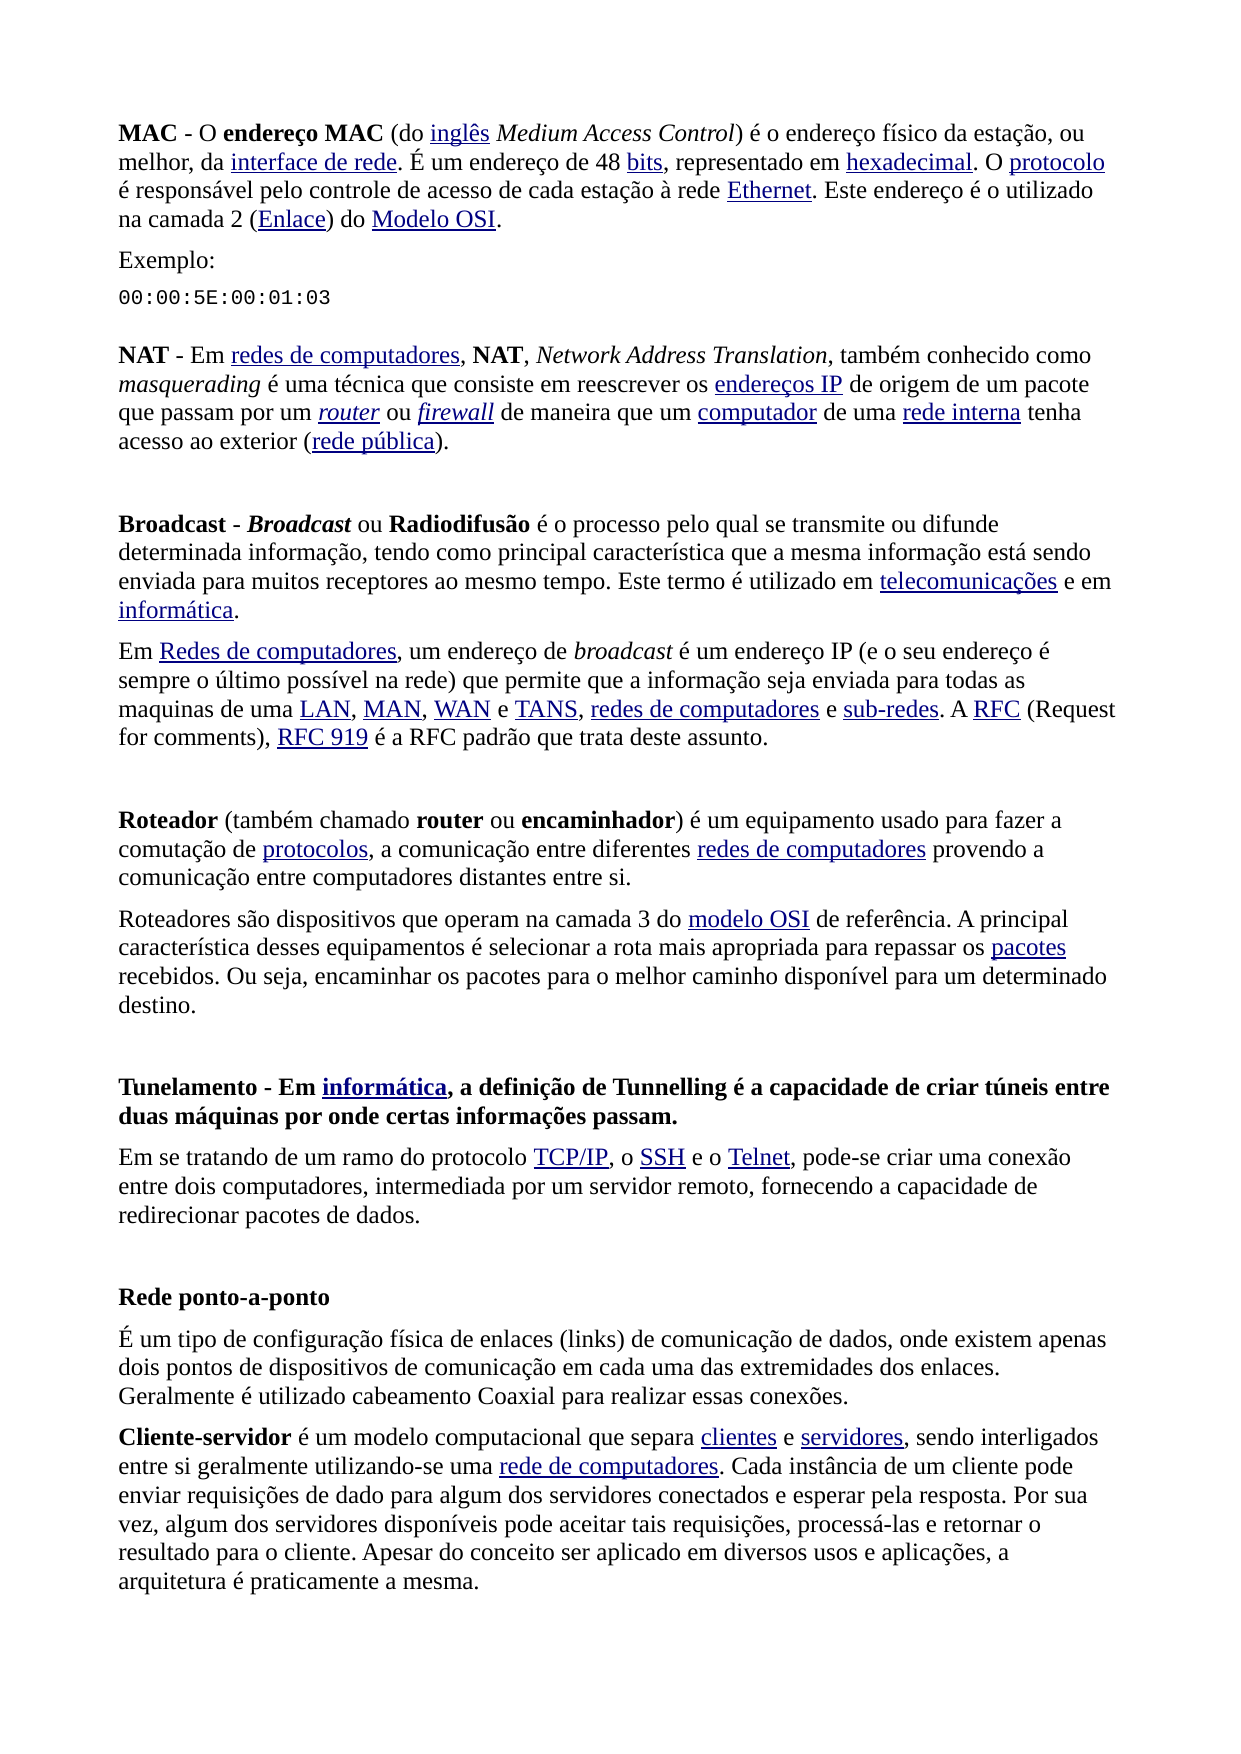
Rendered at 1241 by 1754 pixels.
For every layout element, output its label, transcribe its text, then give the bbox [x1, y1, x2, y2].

text Broadcast - Broadcast ou Radiodifusão é o processo pelo qual se transmite ou difunde determinada informação, tendo como principal característica que a mesma informação está sendo enviada para muitos receptores ao mesmo tempo. Este termo é utilizado em telecomunicações e em informática. [118, 509, 1122, 624]
text NAT - Em redes de computadores, NAT, Network Address Translation, também conhecido como masquerading é uma técnica que consiste em reescrever os endereços IP de origem de um pacote que passam por um router ou firewall de maneira que um computador de uma rede interna tenha acesso ao exterior (rede pública). [118, 340, 1122, 455]
text Cliente-servidor é um modelo computacional que separa clientes e servidores, sendo interligados entre si geralmente utilizando-se uma rede de computadores. Cada instância de um cliente pode enviar requisições de dado para algum dos servidores conectados e esperar pela resposta. Por sua vez, algum dos servidores disponíveis pode aceitar tais requisições, processá-las e retornar o resultado para o cliente. Apesar do conceito ser aplicado em diversos usos e aplicações, a arquitetura é praticamente a mesma. [118, 1422, 1122, 1595]
text Roteador (também chamado router ou encaminhador) é um equipamento usado para fazer a comutação de protocolos, a comunicação entre diferentes redes de computadores provendo a comunicação entre computadores distantes entre si. [118, 805, 1122, 891]
text Exemplo: [118, 246, 1122, 274]
text Em Redes de computadores, um endereço de broadcast é um endereço IP (e o seu endereço é sempre o último possível na rede) que permite que a informação seja enviada para todas as maquinas de uma LAN, MAN, WAN e TANS, redes de computadores e sub-redes. A RFC (Request for comments), RFC 919 é a RFC padrão que trata deste assunto. [118, 636, 1122, 751]
text 00:00:5E:00:01:03 [118, 287, 1122, 311]
text É um tipo de configuração física de enlaces (links) de comunicação de dados, onde existem apenas dois pontos de dispositivos de comunicação em cada uma das extremidades dos enlaces. Geralmente é utilizado cabeamento Coaxial para realizar essas conexões. [118, 1324, 1122, 1410]
text Em se tratando de um ramo do protocolo TCP/IP, o SSH e o Telnet, pode-se criar uma conexão entre dois computadores, intermediada por um servidor remoto, fornecendo a capacidade de redirecionar pacotes de dados. [118, 1142, 1122, 1229]
text Tunelamento - Em informática, a definição de Tunnelling é a capacidade de criar túneis entre duas máquinas por onde certas informações passam. [118, 1072, 1122, 1130]
text Roteadores são dispositivos que operam na camada 3 do modelo OSI de referência. A principal característica desses equipamentos é selecionar a rota mais apropriada para repassar os pacotes recebidos. Ou seja, encaminhar os pacotes para o melhor caminho disponível para um determinado destino. [118, 904, 1122, 1019]
text MAC - O endereço MAC (do inglês Medium Access Control) é o endereço físico da estação, ou melhor, da interface de rede. É um endereço de 48 bits, representado em hexadecimal. O protocolo é responsável pelo controle de acesso de cada estação à rede Ethernet. Este endereço é o utilizado na camada 2 (Enlace) do Modelo OSI. [118, 118, 1122, 233]
text Rede ponto-a-ponto [118, 1282, 1122, 1311]
